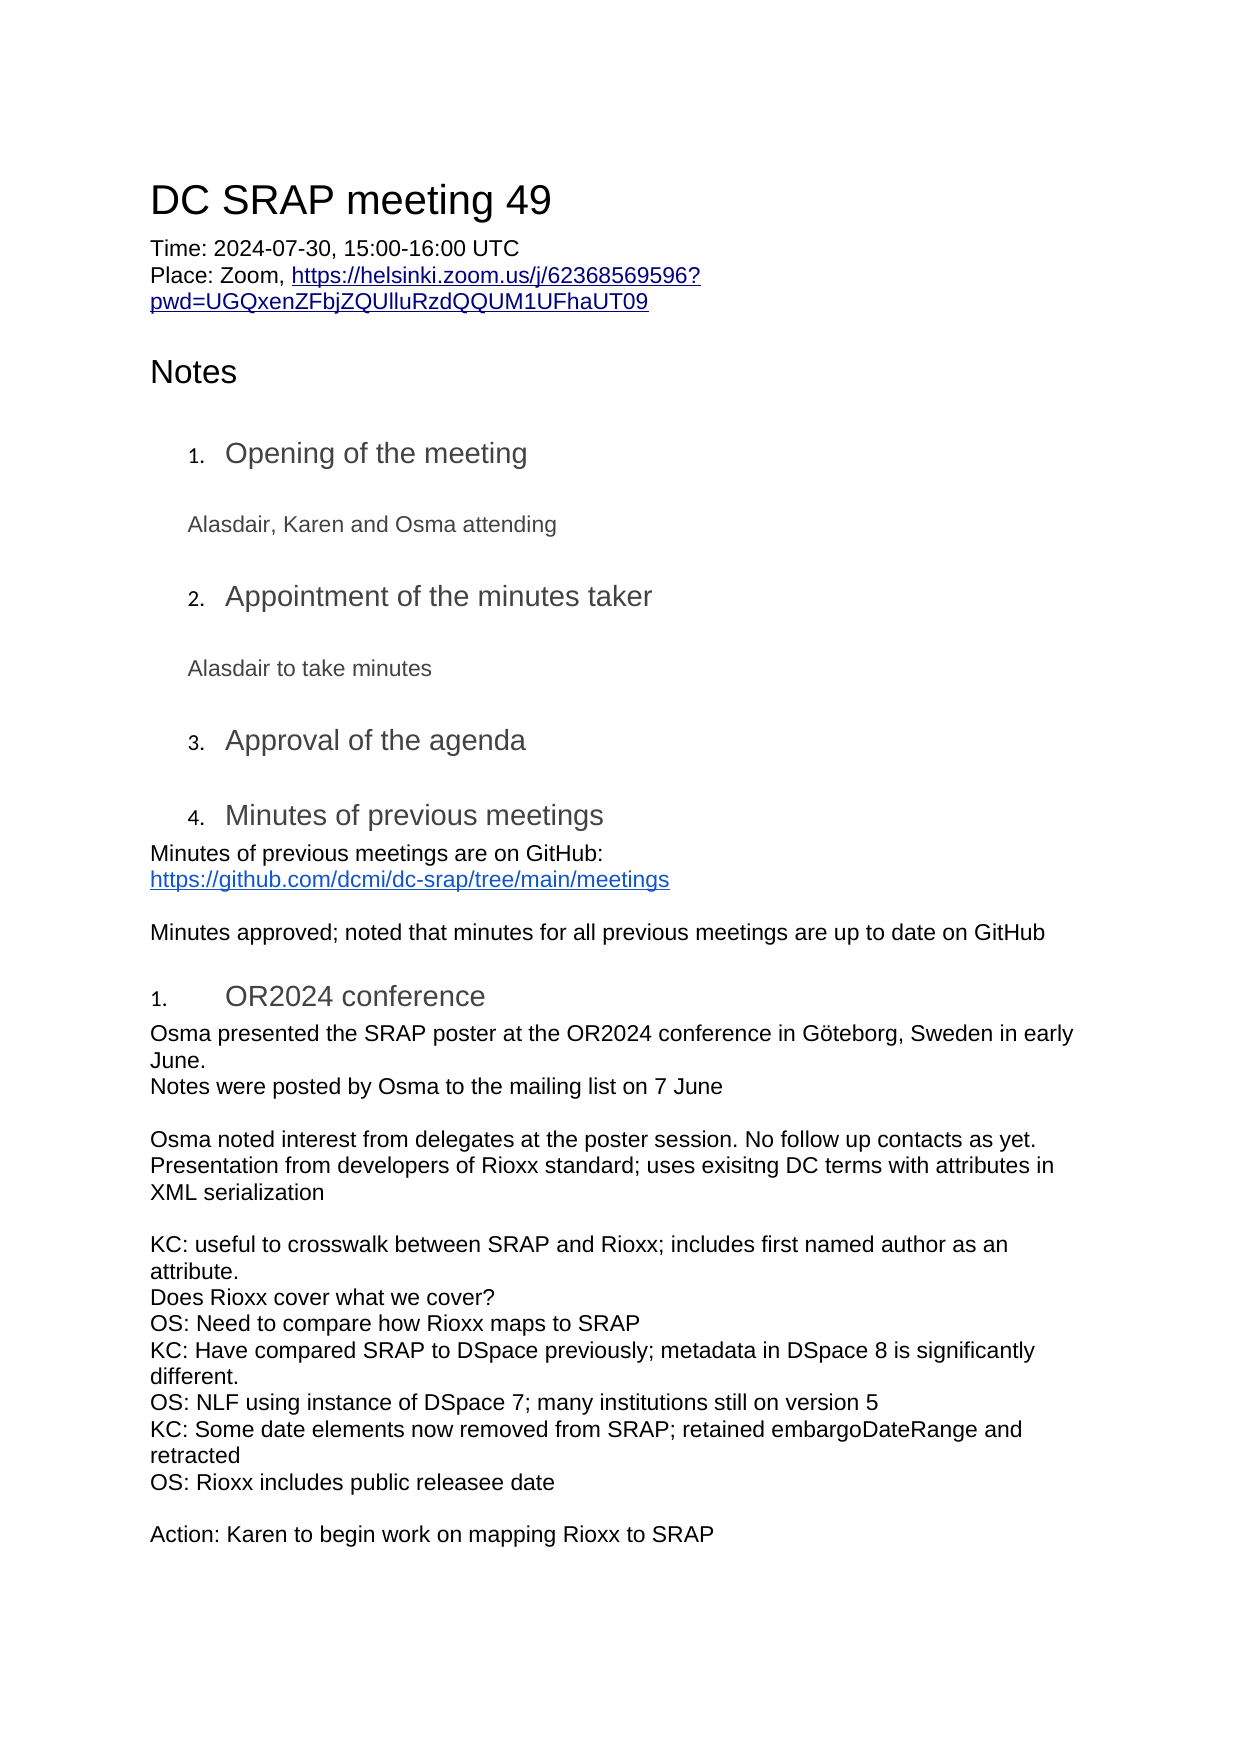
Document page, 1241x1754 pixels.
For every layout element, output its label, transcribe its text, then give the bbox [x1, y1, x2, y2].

text KC: useful to crosswalk between SRAP and Rioxx; includes first named author as an attribute. [150, 1231, 1090, 1284]
text OS: Rioxx includes public releasee date [150, 1468, 1090, 1495]
text Minutes approved; noted that minutes for all previous meetings are up to date on GitHub [150, 919, 1090, 945]
text Time: 2024-07-30, 15:00-16:00 UTC [150, 235, 1090, 262]
text KC: Some date elements now removed from SRAP; retained embargoDateRange and retracted [150, 1416, 1090, 1468]
list Minutes of previous meetings [187, 798, 1090, 831]
text Osma presented the SRAP poster at the OR2024 conference in Göteborg, Sweden in early June. [150, 1020, 1090, 1073]
text Osma noted interest from delegates at the poster session. No follow up contacts as yet. Presentation from developers of Rioxx standard; uses exisitng DC terms with attributes in XML serialization [150, 1126, 1090, 1205]
subtitle Notes [150, 352, 1090, 390]
text OS: Need to compare how Rioxx maps to SRAP [150, 1310, 1090, 1337]
text Place: Zoom, https://helsinki.zoom.us/j/62368569596?pwd=UGQxenZFbjZQUlluRzdQQUM1UFhaUT09 [150, 262, 1090, 314]
text Notes were posted by Osma to the mailing list on 7 June [150, 1073, 1090, 1099]
text Does Rioxx cover what we cover? [150, 1284, 1090, 1310]
subtitle DC SRAP meeting 49 [150, 175, 1090, 223]
subtitle Alasdair to take minutes [187, 655, 1090, 681]
list Opening of the meeting [187, 436, 1090, 470]
list Appointment of the minutes taker [187, 579, 1090, 613]
list Approval of the agenda [187, 723, 1090, 756]
text Minutes of previous meetings are on GitHub: https://github.com/dcmi/dc-srap/tree/main/meetings [150, 840, 1090, 892]
subtitle Alasdair, Karen and Osma attending [187, 511, 1090, 538]
text Action: Karen to begin work on mapping Rioxx to SRAP [150, 1521, 1090, 1547]
list OR2024 conference [150, 978, 1090, 1012]
text KC: Have compared SRAP to DSpace previously; metadata in DSpace 8 is significantly different. [150, 1337, 1090, 1389]
text OS: NLF using instance of DSpace 7; many institutions still on version 5 [150, 1389, 1090, 1416]
